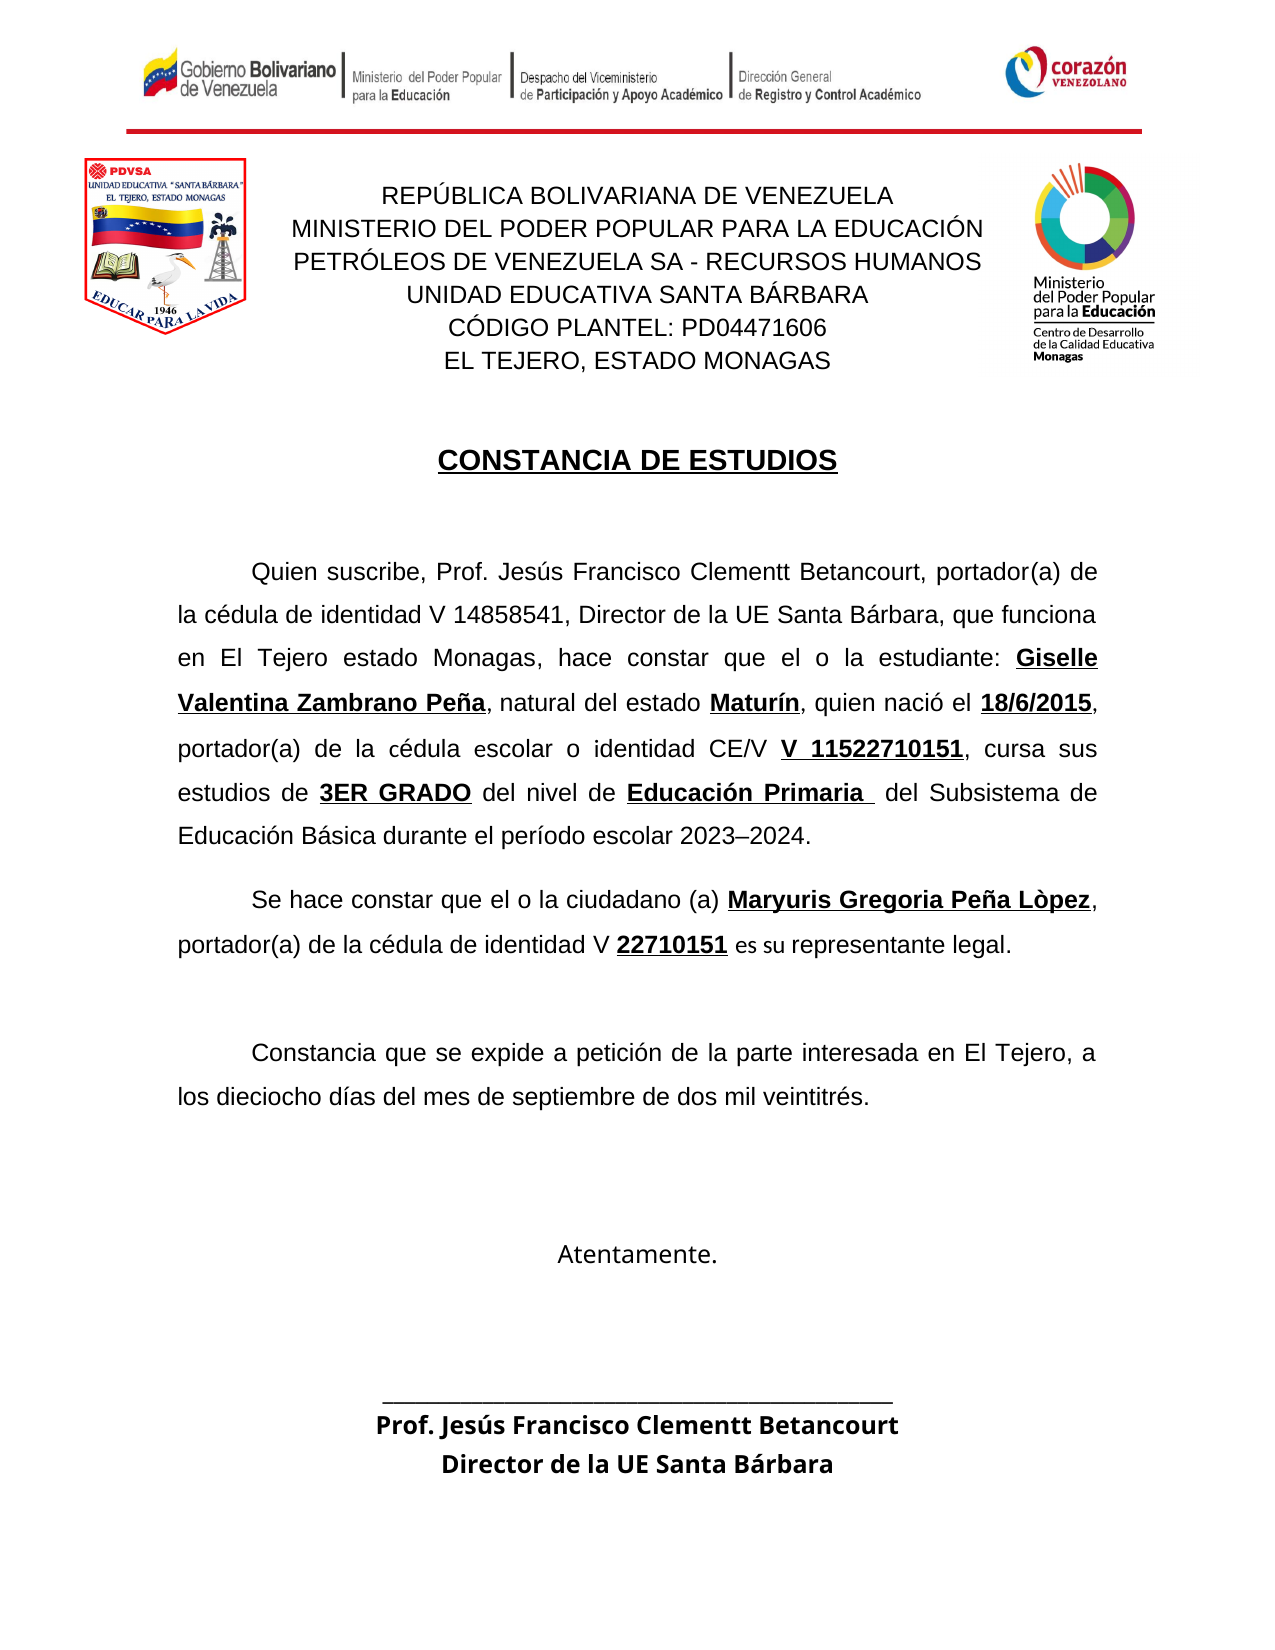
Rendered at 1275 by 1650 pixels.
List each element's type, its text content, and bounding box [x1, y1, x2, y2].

subtitle PETRÓLEOS DE VENEZUELA SA - RECURSOS HUMANOS [252, 247, 978, 275]
text UNIDAD EDUCATIVA SANTA BÁRBARA [252, 280, 978, 308]
text Constancia que se expide a petición de la parte interesada en El Tejero, a los dieciocho días del mes de septiembre de dos mil veintitrés. [177, 1038, 1098, 1110]
picture [126, 11, 1142, 134]
text EL TEJERO, ESTADO MONAGAS [177, 346, 978, 374]
text ______________________________________________ [177, 1373, 1098, 1407]
text Atentamente. [177, 1237, 1098, 1271]
text Quien suscribe, Prof. Jesús Francisco Clementt Betancourt, portador(a) de la cédula de identidad V 14858541, Director de la UE Santa Bárbara, que funciona en El Tejero estado Monagas, hace constar que el o la estudiante: Giselle Valentina Zambrano Peña, natural del estado Maturín, quien nació el 18/6/2015, portador(a) de la cédula escolar o identidad CE/V V 11522710151, cursa sus estudios de 3ER GRADO del nivel de Educación Primaria del Subsistema de Educación Básica durante el período escolar 2023–2024. [177, 557, 1098, 849]
subtitle MINISTERIO DEL PODER POPULAR PARA LA EDUCACIÓN [252, 214, 978, 242]
picture [978, 153, 1200, 377]
subtitle REPÚBLICA BOLIVARIANA DE VENEZUELA [252, 181, 978, 209]
text CÓDIGO PLANTEL: PD04471606 [177, 313, 978, 341]
text Prof. Jesús Francisco Clementt Betancourt [177, 1407, 1098, 1441]
text Se hace constar que el o la ciudadano (a) Maryuris Gregoria Peña Lòpez, portador(a) de la cédula de identidad V 22710151 es su representante legal. [177, 885, 1098, 959]
subtitle CONSTANCIA DE ESTUDIOS [177, 443, 1098, 476]
text Director de la UE Santa Bárbara [177, 1447, 1098, 1481]
picture [79, 158, 252, 335]
